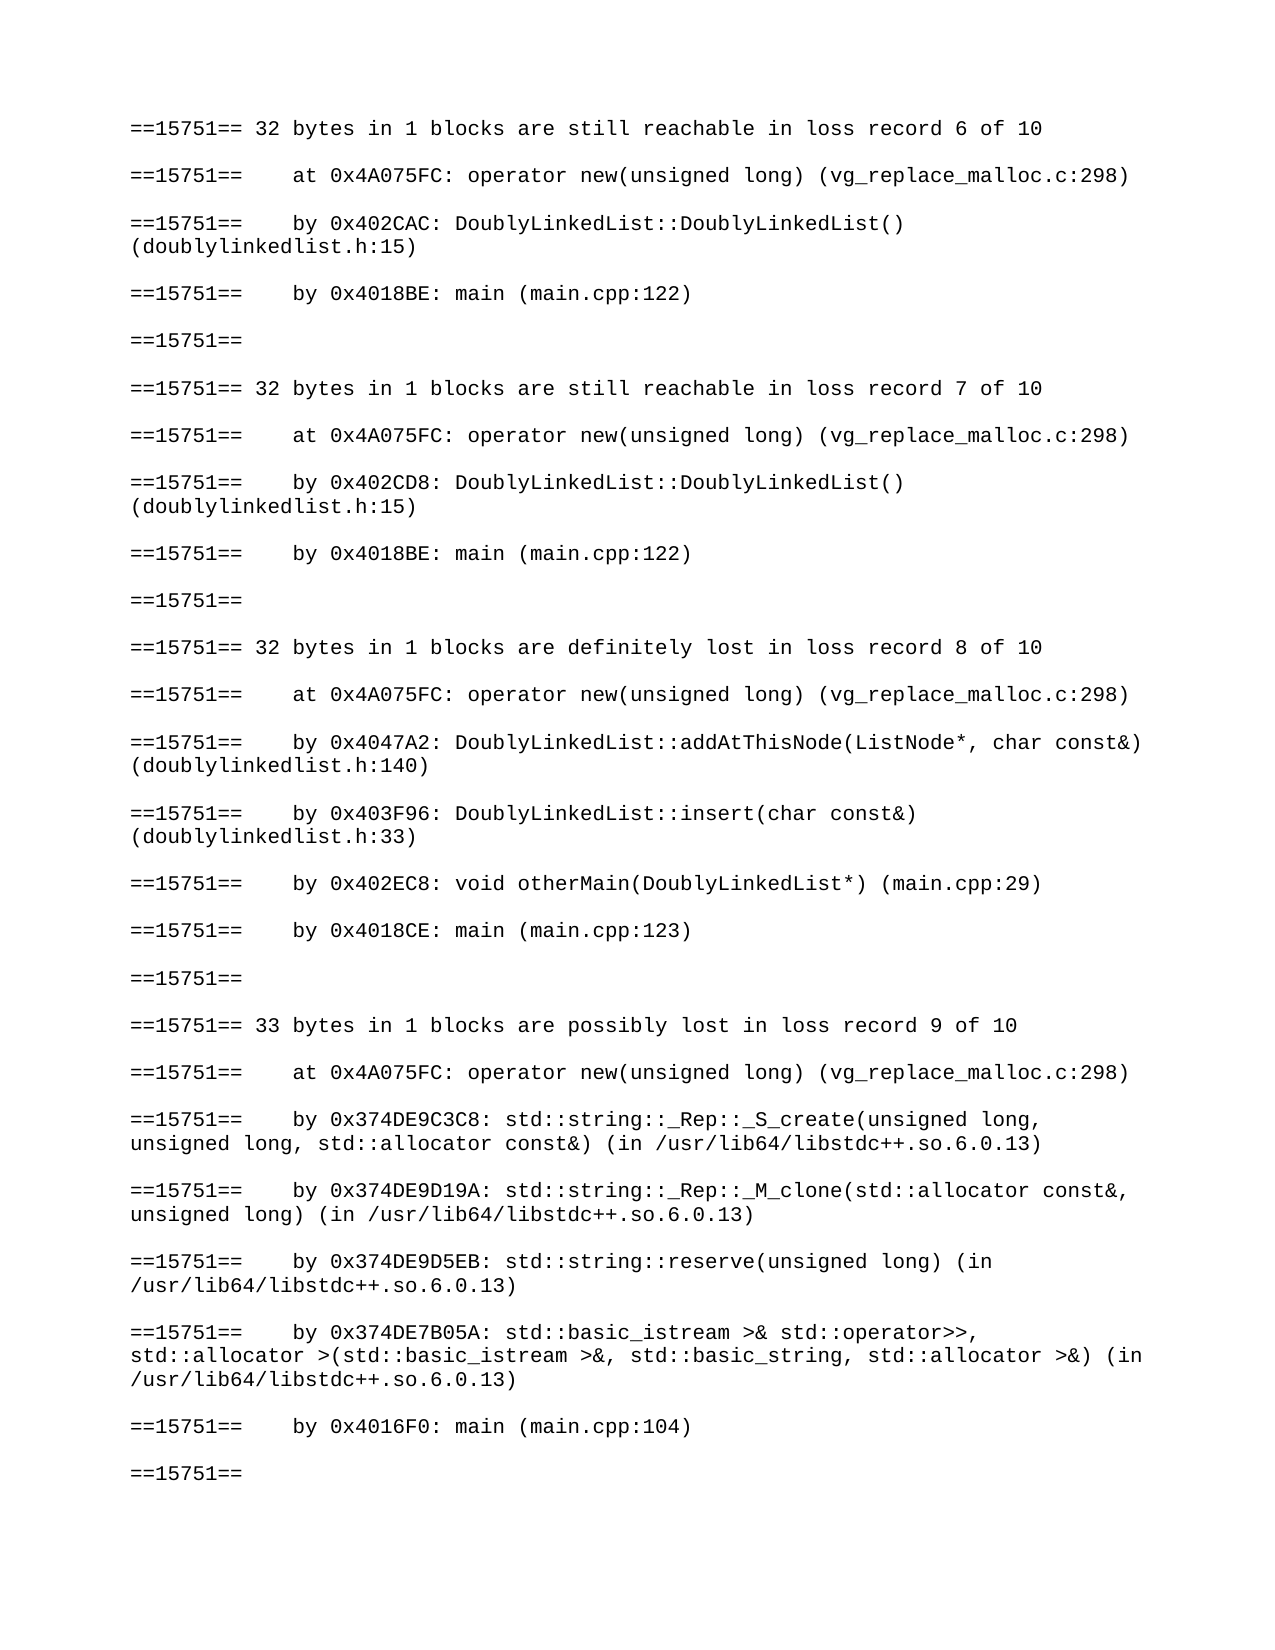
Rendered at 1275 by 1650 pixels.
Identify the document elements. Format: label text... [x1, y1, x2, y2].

text ==15751== [130, 331, 1145, 354]
text ==15751== [130, 968, 1145, 991]
text ==15751== at 0x4A075FC: operator new(unsigned long) (vg_replace_malloc.c:298) [130, 425, 1145, 448]
text ==15751== [130, 590, 1145, 614]
text ==15751== at 0x4A075FC: operator new(unsigned long) (vg_replace_malloc.c:298) [130, 165, 1145, 189]
text ==15751== [130, 1463, 1145, 1487]
text ==15751== by 0x4016F0: main (main.cpp:104) [130, 1416, 1145, 1440]
text ==15751== by 0x374DE9D19A: std::string::_Rep::_M_clone(std::allocator const&, unsigned long) (in /usr/lib64/libstdc++.so.6.0.13) [130, 1180, 1145, 1227]
text ==15751== by 0x402CAC: DoublyLinkedList::DoublyLinkedList() (doublylinkedlist.h:15) [130, 212, 1145, 260]
text ==15751== by 0x4047A2: DoublyLinkedList::addAtThisNode(ListNode*, char const&) (doublylinkedlist.h:140) [130, 732, 1145, 779]
text ==15751== by 0x4018CE: main (main.cpp:123) [130, 921, 1145, 944]
text ==15751== by 0x402EC8: void otherMain(DoublyLinkedList*) (main.cpp:29) [130, 873, 1145, 897]
text ==15751== 32 bytes in 1 blocks are definitely lost in loss record 8 of 10 [130, 637, 1145, 661]
text ==15751== by 0x4018BE: main (main.cpp:122) [130, 543, 1145, 567]
text ==15751== by 0x374DE9C3C8: std::string::_Rep::_S_create(unsigned long, unsigned long, std::allocator const&) (in /usr/lib64/libstdc++.so.6.0.13) [130, 1109, 1145, 1157]
text ==15751== 32 bytes in 1 blocks are still reachable in loss record 7 of 10 [130, 378, 1145, 401]
text ==15751== 33 bytes in 1 blocks are possibly lost in loss record 9 of 10 [130, 1015, 1145, 1038]
text ==15751== by 0x374DE9D5EB: std::string::reserve(unsigned long) (in /usr/lib64/libstdc++.so.6.0.13) [130, 1251, 1145, 1298]
text ==15751== by 0x403F96: DoublyLinkedList::insert(char const&) (doublylinkedlist.h:33) [130, 802, 1145, 850]
text ==15751== 32 bytes in 1 blocks are still reachable in loss record 6 of 10 [130, 118, 1145, 142]
text ==15751== at 0x4A075FC: operator new(unsigned long) (vg_replace_malloc.c:298) [130, 684, 1145, 708]
text ==15751== by 0x4018BE: main (main.cpp:122) [130, 283, 1145, 307]
text ==15751== by 0x374DE7B05A: std::basic_istream >& std::operator>>, std::allocator >(std::basic_istream >&, std::basic_string, std::allocator >&) (in /usr/lib64/libstdc++.so.6.0.13) [130, 1322, 1145, 1393]
text ==15751== by 0x402CD8: DoublyLinkedList::DoublyLinkedList() (doublylinkedlist.h:15) [130, 472, 1145, 519]
text ==15751== at 0x4A075FC: operator new(unsigned long) (vg_replace_malloc.c:298) [130, 1062, 1145, 1086]
